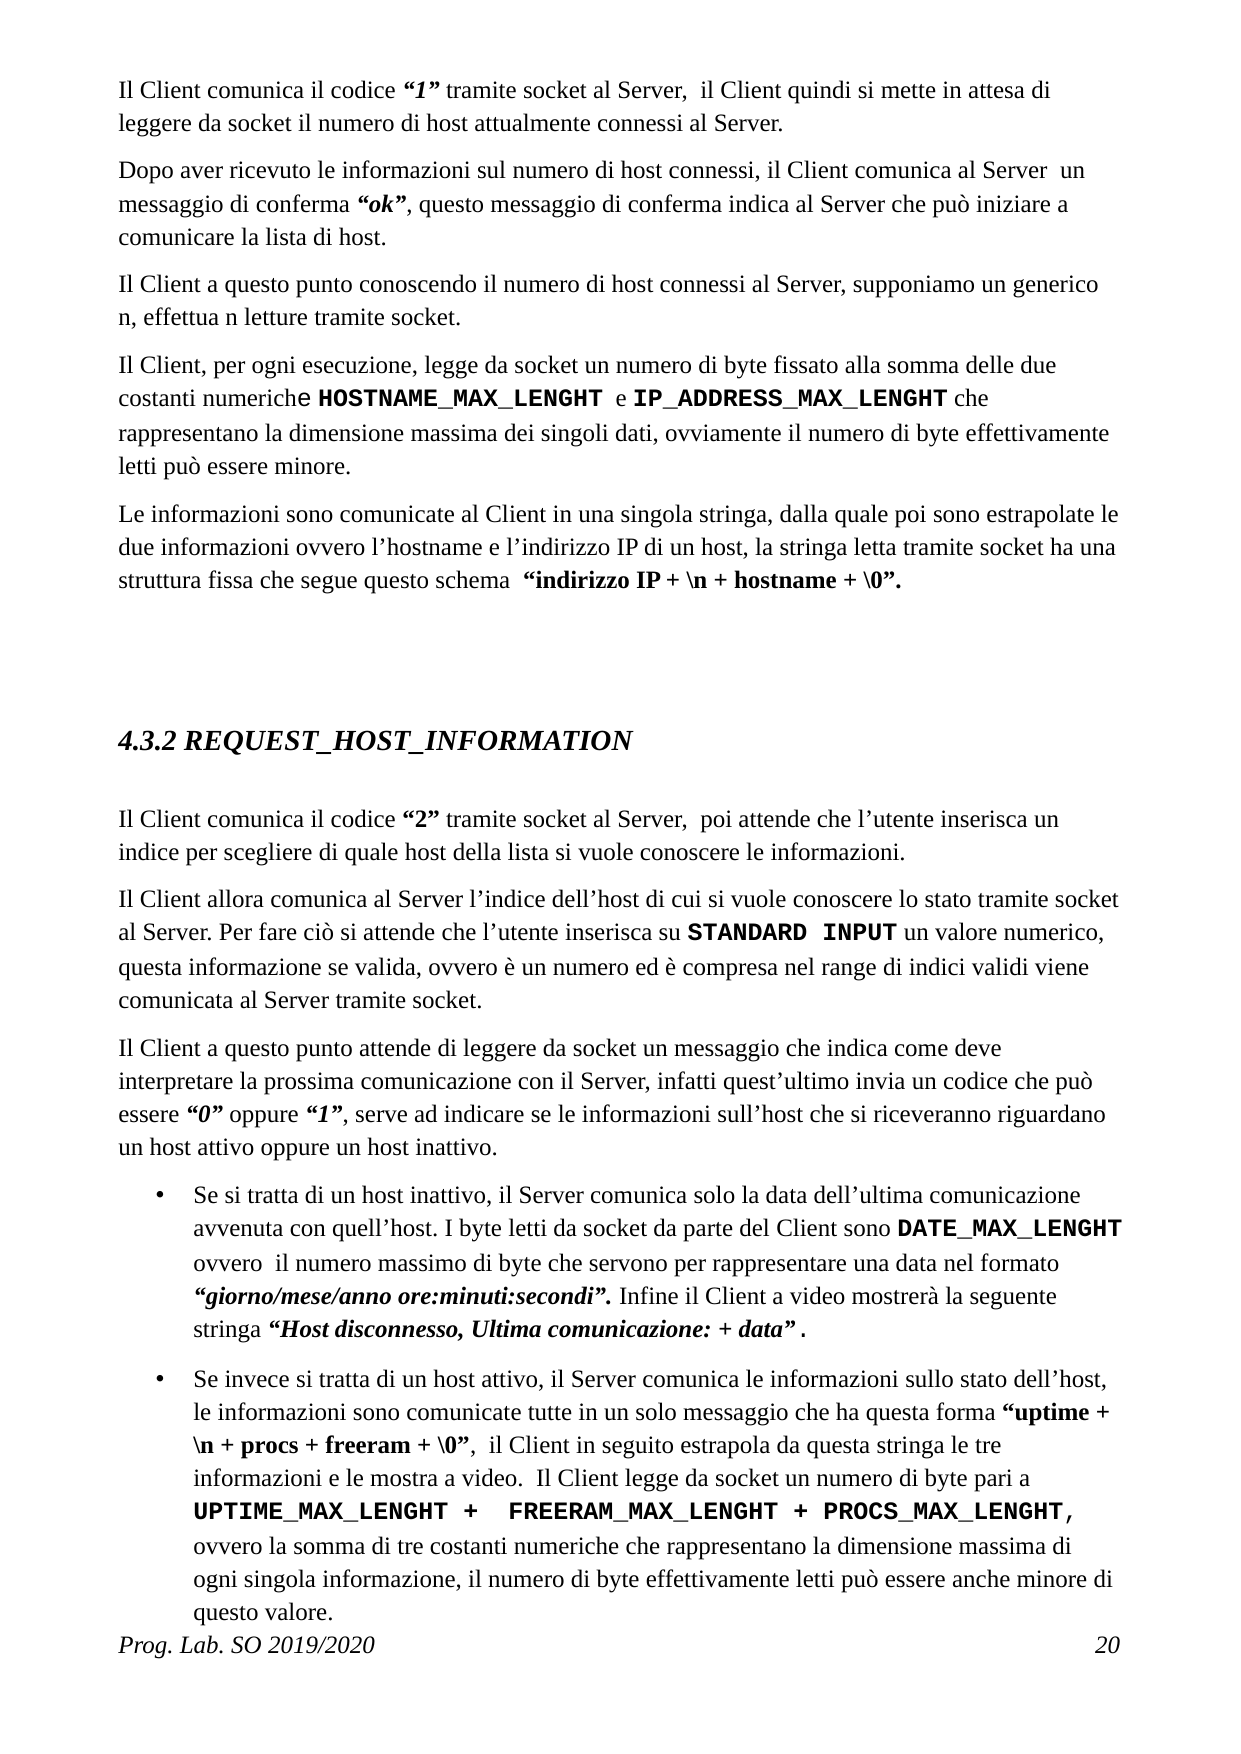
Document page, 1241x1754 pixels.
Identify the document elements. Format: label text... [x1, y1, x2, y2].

list Se si tratta di un host inattivo, il Server comunica solo la data dell’ultima comunicazione avvenuta con quell’host. I byte letti da socket da parte del Client sono DATE_MAX_LENGHT ovvero il numero massimo di byte che servono per rappresentare una data nel formato “giorno/mese/anno ore:minuti:secondi”. Infine il Client a video mostrerà la seguente stringa “Host disconnesso, Ultima comunicazione: + data”. [156, 1180, 1122, 1345]
text Il Client, per ogni esecuzione, legge da socket un numero di byte fissato alla somma delle due costanti numeriche HOSTNAME_MAX_LENGHT e IP_ADDRESS_MAX_LENGHT che rappresentano la dimensione massima dei singoli dati, ovviamente il numero di byte effettivamente letti può essere minore. [118, 350, 1122, 480]
text Il Client comunica il codice “2” tramite socket al Server, poi attende che l’utente inserisca un indice per scegliere di quale host della lista si vuole conoscere le informazioni. [118, 804, 1122, 866]
list Se invece si tratta di un host attivo, il Server comunica le informazioni sullo stato dell’host, le informazioni sono comunicate tutte in un solo messaggio che ha questa forma “uptime + \n + procs + freeram + \0”, il Client in seguito estrapola da questa stringa le tre informazioni e le mostra a video. Il Client legge da socket un numero di byte pari a UPTIME_MAX_LENGHT + FREERAM_MAX_LENGHT + PROCS_MAX_LENGHT, ovvero la somma di tre costanti numeriche che rappresentano la dimensione massima di ogni singola informazione, il numero di byte effettivamente letti può essere anche minore di questo valore. [156, 1364, 1122, 1626]
text Il Client allora comunica al Server l’indice dell’host di cui si vuole conoscere lo stato tramite socket al Server. Per fare ciò si attende che l’utente inserisca su STANDARD INPUT un valore numerico, questa informazione se valida, ovvero è un numero ed è compresa nel range di indici validi viene comunicata al Server tramite socket. [118, 884, 1122, 1014]
subtitle 4.3.2 REQUEST_HOST_INFORMATION [118, 723, 1122, 756]
text Dopo aver ricevuto le informazioni sul numero di host connessi, il Client comunica al Server un messaggio di conferma “ok”, questo messaggio di conferma indica al Server che può iniziare a comunicare la lista di host. [118, 156, 1122, 250]
text Il Client comunica il codice “1” tramite socket al Server, il Client quindi si mette in attesa di leggere da socket il numero di host attualmente connessi al Server. [118, 75, 1122, 137]
text Il Client a questo punto attende di leggere da socket un messaggio che indica come deve interpretare la prossima comunicazione con il Server, infatti quest’ultimo invia un codice che può essere “0” oppure “1”, serve ad indicare se le informazioni sull’host che si riceveranno riguardano un host attivo oppure un host inattivo. [118, 1033, 1122, 1161]
text Le informazioni sono comunicate al Client in una singola stringa, dalla quale poi sono estrapolate le due informazioni ovvero l’hostname e l’indirizzo IP di un host, la stringa letta tramite socket ha una struttura fissa che segue questo schema “indirizzo IP + \n + hostname + \0”. [118, 499, 1122, 593]
text Il Client a questo punto conoscendo il numero di host connessi al Server, supponiamo un generico n, effettua n letture tramite socket. [118, 269, 1122, 331]
